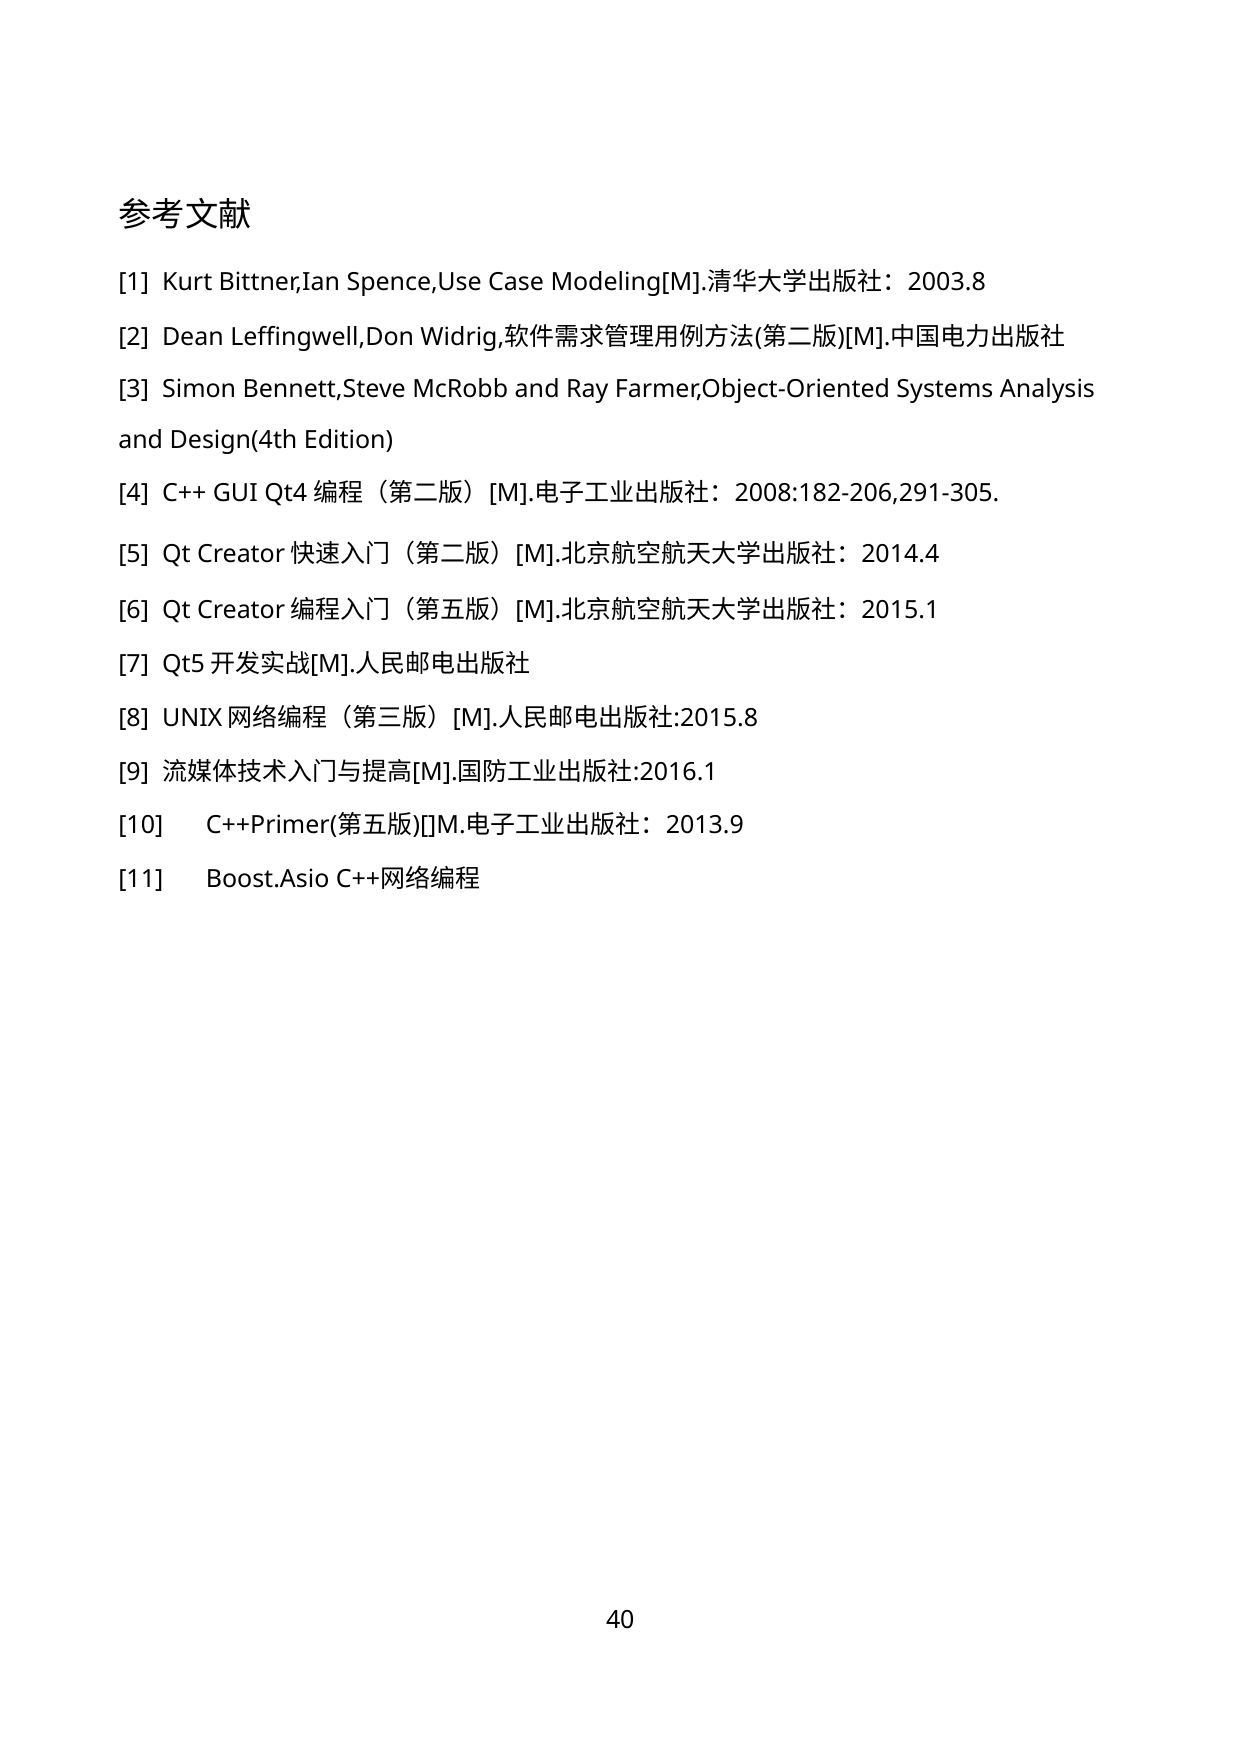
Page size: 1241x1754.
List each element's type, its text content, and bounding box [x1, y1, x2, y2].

list C++Primer(第五版)[]M.电子工业出版社：2013.9 [118, 805, 1122, 841]
list 流媒体技术入门与提高[M].国防工业出版社:2016.1 [118, 751, 1122, 787]
list C++ GUI Qt4 编程（第二版）[M].电子工业出版社：2008:182-206,291-305. [118, 472, 1122, 509]
list Qt Creator编程入门（第五版）[M].北京航空航天大学出版社：2015.1 [118, 589, 1122, 625]
list Boost.Asio C++网络编程 [118, 859, 1122, 895]
list Kurt Bittner,Ian Spence,Use Case Modeling[M].清华大学出版社：2003.8 [118, 262, 1122, 298]
list Simon Bennett,Steve McRobb and Ray Farmer,Object-Oriented Systems Analysis and Design(4th Edition) [118, 370, 1122, 456]
subtitle 参考文献 [118, 188, 1122, 236]
list UNIX网络编程（第三版）[M].人民邮电出版社:2015.8 [118, 697, 1122, 733]
list Dean Leffingwell,Don Widrig,软件需求管理用例方法(第二版)[M].中国电力出版社 [118, 316, 1122, 352]
list Qt5开发实战[M].人民邮电出版社 [118, 643, 1122, 679]
list Qt Creator快速入门（第二版）[M].北京航空航天大学出版社：2014.4 [118, 533, 1122, 569]
